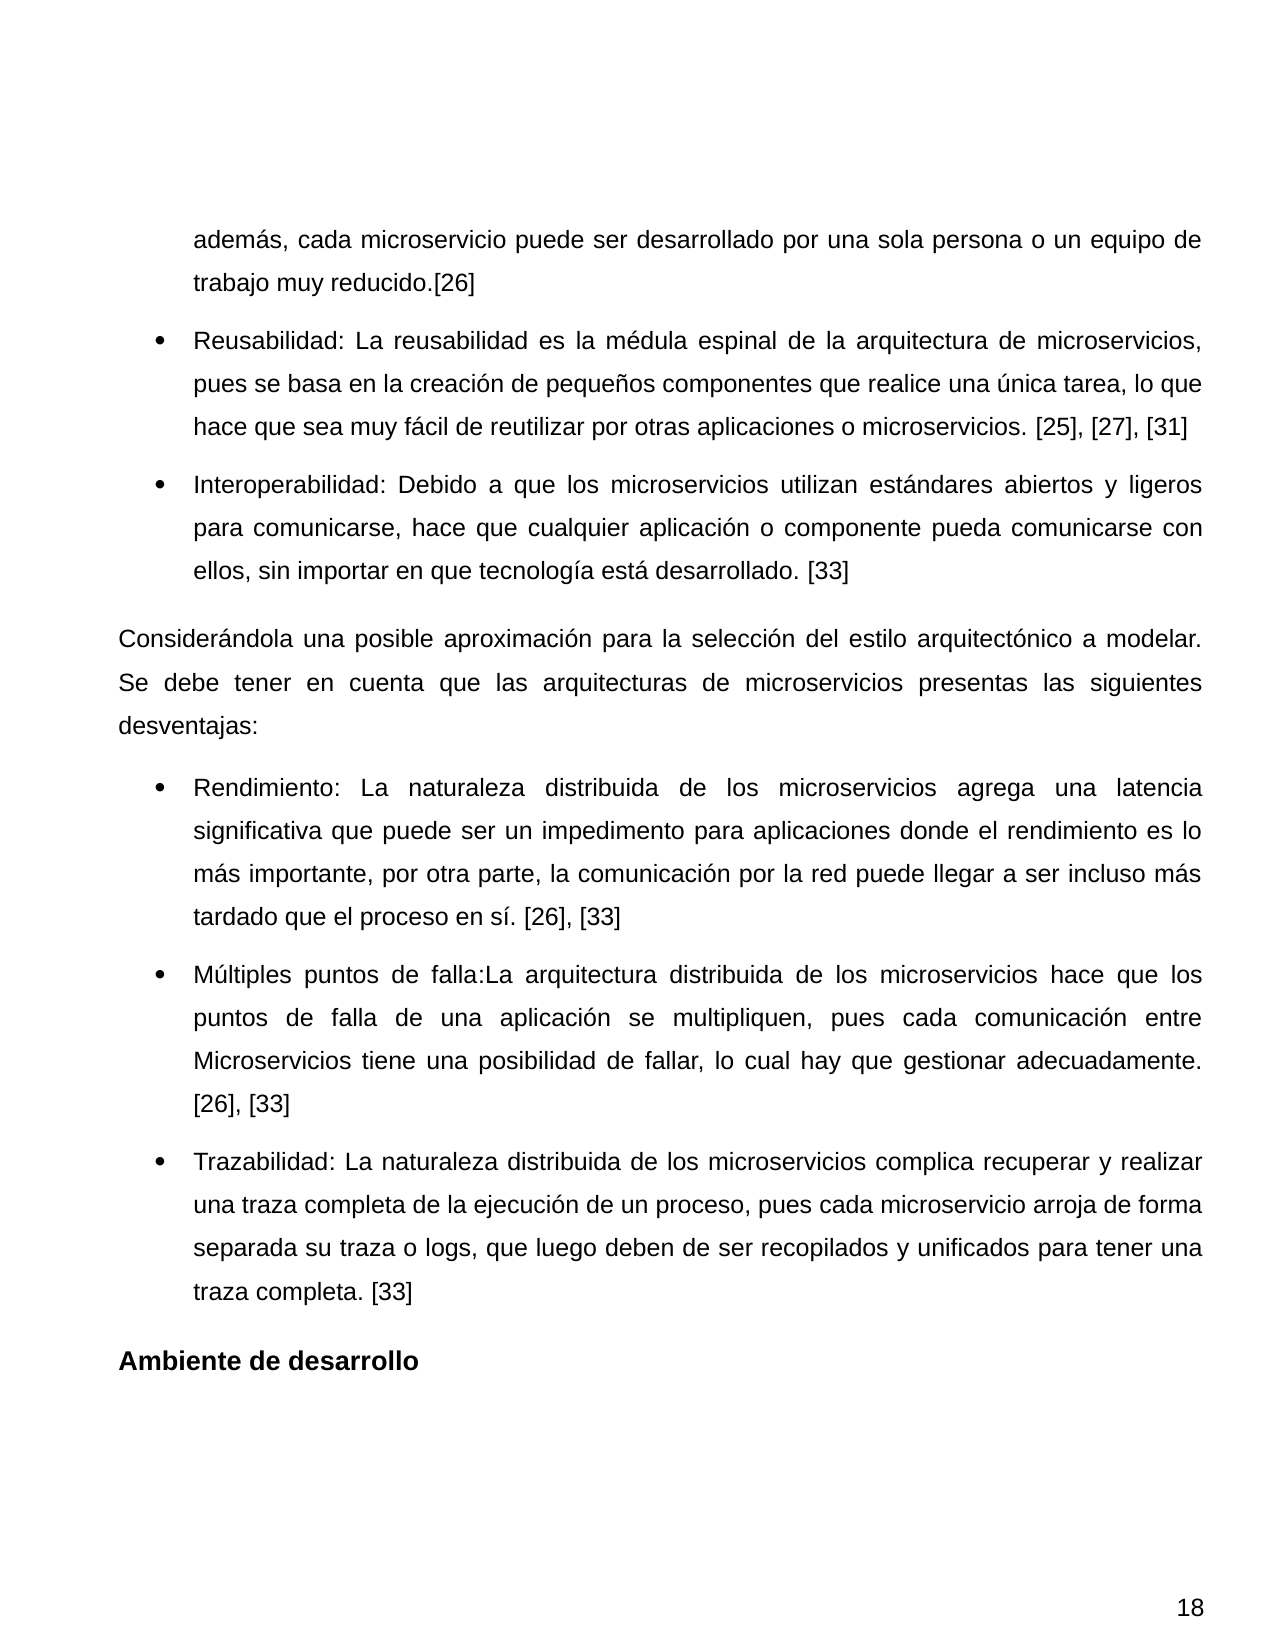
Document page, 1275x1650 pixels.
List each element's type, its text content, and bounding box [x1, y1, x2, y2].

subtitle Ambiente de desarrollo [118, 1344, 1204, 1376]
list Trazabilidad: La naturaleza distribuida de los microservicios complica recuperar y realizar una traza completa de la ejecución de un proceso, pues cada microservicio arroja de forma separada su traza o logs, que luego deben de ser recopilados y unificados para tener una traza completa. [33] [156, 1147, 1204, 1305]
text Considerándola una posible aproximación para la selección del estilo arquitectónico a modelar. Se debe tener en cuenta que las arquitecturas de microservicios presentas las siguientes desventajas: [118, 624, 1204, 739]
list Rendimiento: La naturaleza distribuida de los microservicios agrega una latencia significativa que puede ser un impedimento para aplicaciones donde el rendimiento es lo más importante, por otra parte, la comunicación por la red puede llegar a ser incluso más tardado que el proceso en sí. [26], [33] [156, 773, 1204, 931]
list además, cada microservicio puede ser desarrollado por una sola persona o un equipo de trabajo muy reducido.[26] [156, 225, 1204, 297]
list Múltiples puntos de falla:La arquitectura distribuida de los microservicios hace que los puntos de falla de una aplicación se multipliquen, pues cada comunicación entre Microservicios tiene una posibilidad de fallar, lo cual hay que gestionar adecuadamente. [26], [33] [156, 960, 1204, 1118]
list Interoperabilidad: Debido a que los microservicios utilizan estándares abiertos y ligeros para comunicarse, hace que cualquier aplicación o componente pueda comunicarse con ellos, sin importar en que tecnología está desarrollado. [33] [156, 470, 1204, 585]
list Reusabilidad: La reusabilidad es la médula espinal de la arquitectura de microservicios, pues se basa en la creación de pequeños componentes que realice una única tarea, lo que hace que sea muy fácil de reutilizar por otras aplicaciones o microservicios. [25], [27], [31] [156, 326, 1204, 441]
